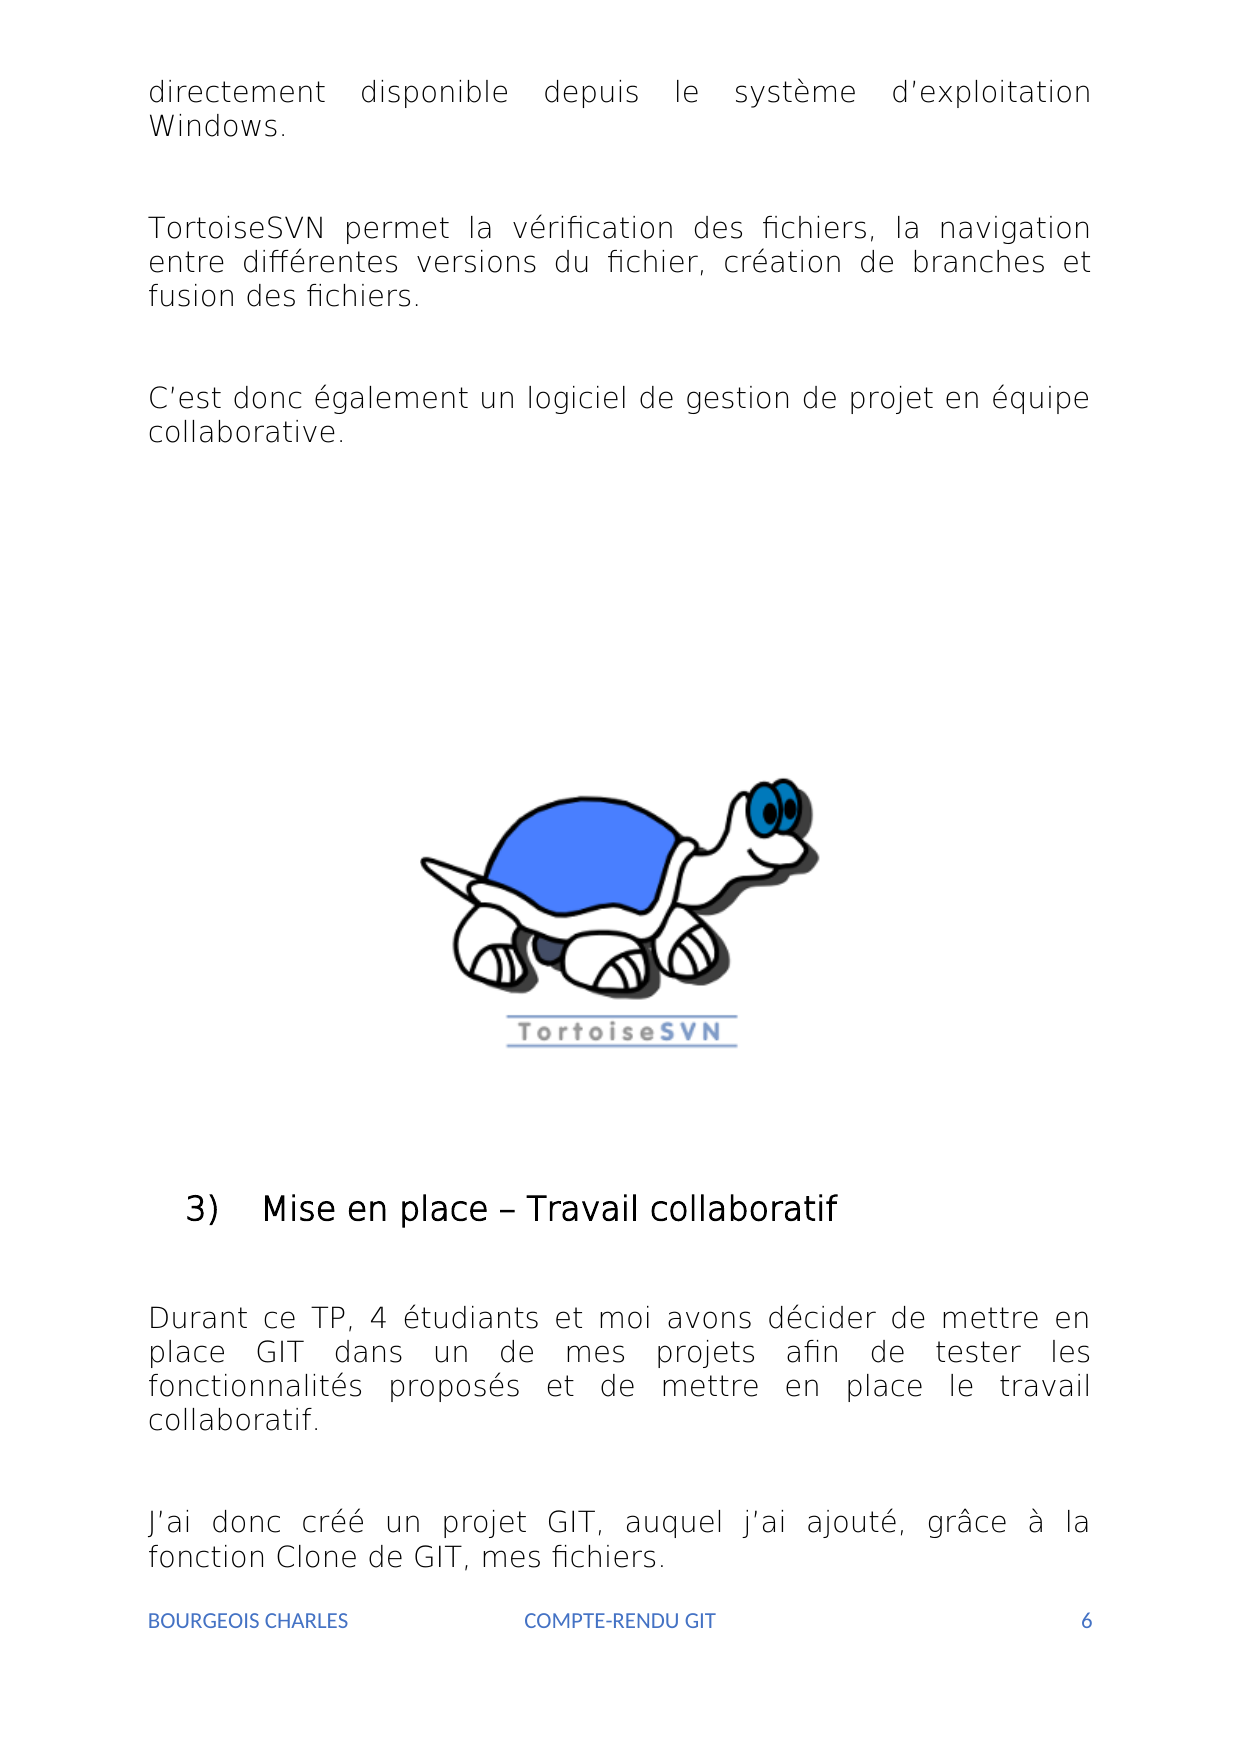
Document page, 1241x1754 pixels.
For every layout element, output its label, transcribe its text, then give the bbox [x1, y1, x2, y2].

text J’ai donc créé un projet GIT, auquel j’ai ajouté, grâce à la fonction Clone de GIT, mes fichiers. [148, 1506, 1092, 1574]
text TortoiseSVN permet la vérification des fichiers, la navigation entre différentes versions du fichier, création de branches et fusion des fichiers. [148, 211, 1092, 314]
text C’est donc également un logiciel de gestion de projet en équipe collaborative. [148, 382, 1092, 450]
text Durant ce TP, 4 étudiants et moi avons décider de mettre en place GIT dans un de mes projets afin de tester les fonctionnalités proposés et de mettre en place le travail collaboratif. [148, 1301, 1092, 1438]
list Mise en place – Travail collaboratif [185, 1189, 1092, 1228]
text directement disponible depuis le système d’exploitation Windows. [148, 75, 1092, 143]
